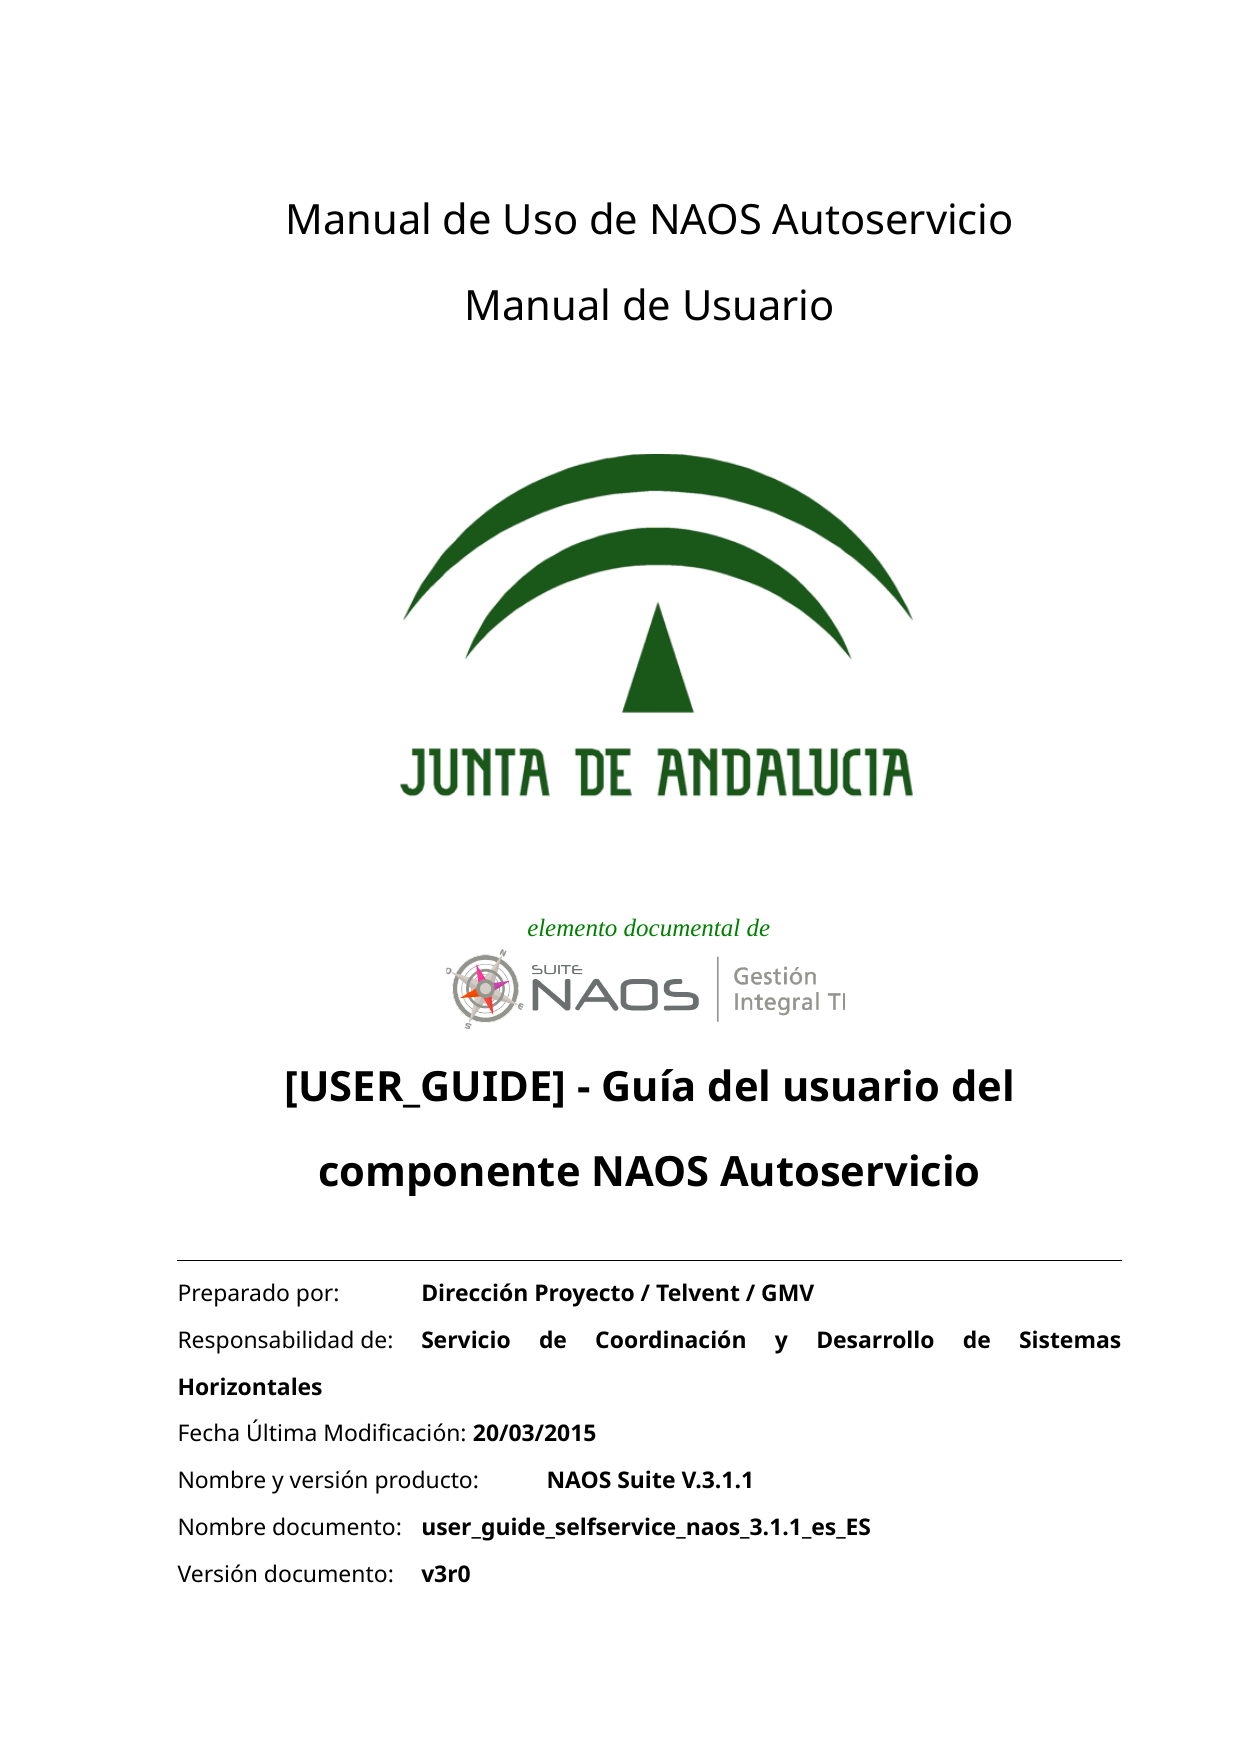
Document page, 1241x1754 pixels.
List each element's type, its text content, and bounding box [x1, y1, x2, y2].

text elemento documental de [177, 913, 1122, 942]
text Manual de Usuario [177, 275, 1122, 332]
picture [370, 454, 930, 817]
picture [446, 949, 846, 1029]
text [USER_GUIDE] - Guía del usuario del componente NAOS Autoservicio [177, 956, 1122, 1198]
text Responsabilidad de: Servicio de Coordinación y Desarrollo de Sistemas Horizontales [177, 1323, 1122, 1402]
text Manual de Uso de NAOS Autoservicio [177, 190, 1122, 247]
text Preparado por: Dirección Proyecto / Telvent / GMV [177, 1277, 1122, 1308]
text Fecha Última Modificación: 20/03/2015 [177, 1417, 1122, 1448]
text Versión documento: v3r0 [177, 1558, 1122, 1589]
text Nombre y versión producto: NAOS Suite V.3.1.1 [177, 1464, 1122, 1495]
text Nombre documento: user_guide_selfservice_naos_3.1.1_es_ES [177, 1511, 1122, 1542]
